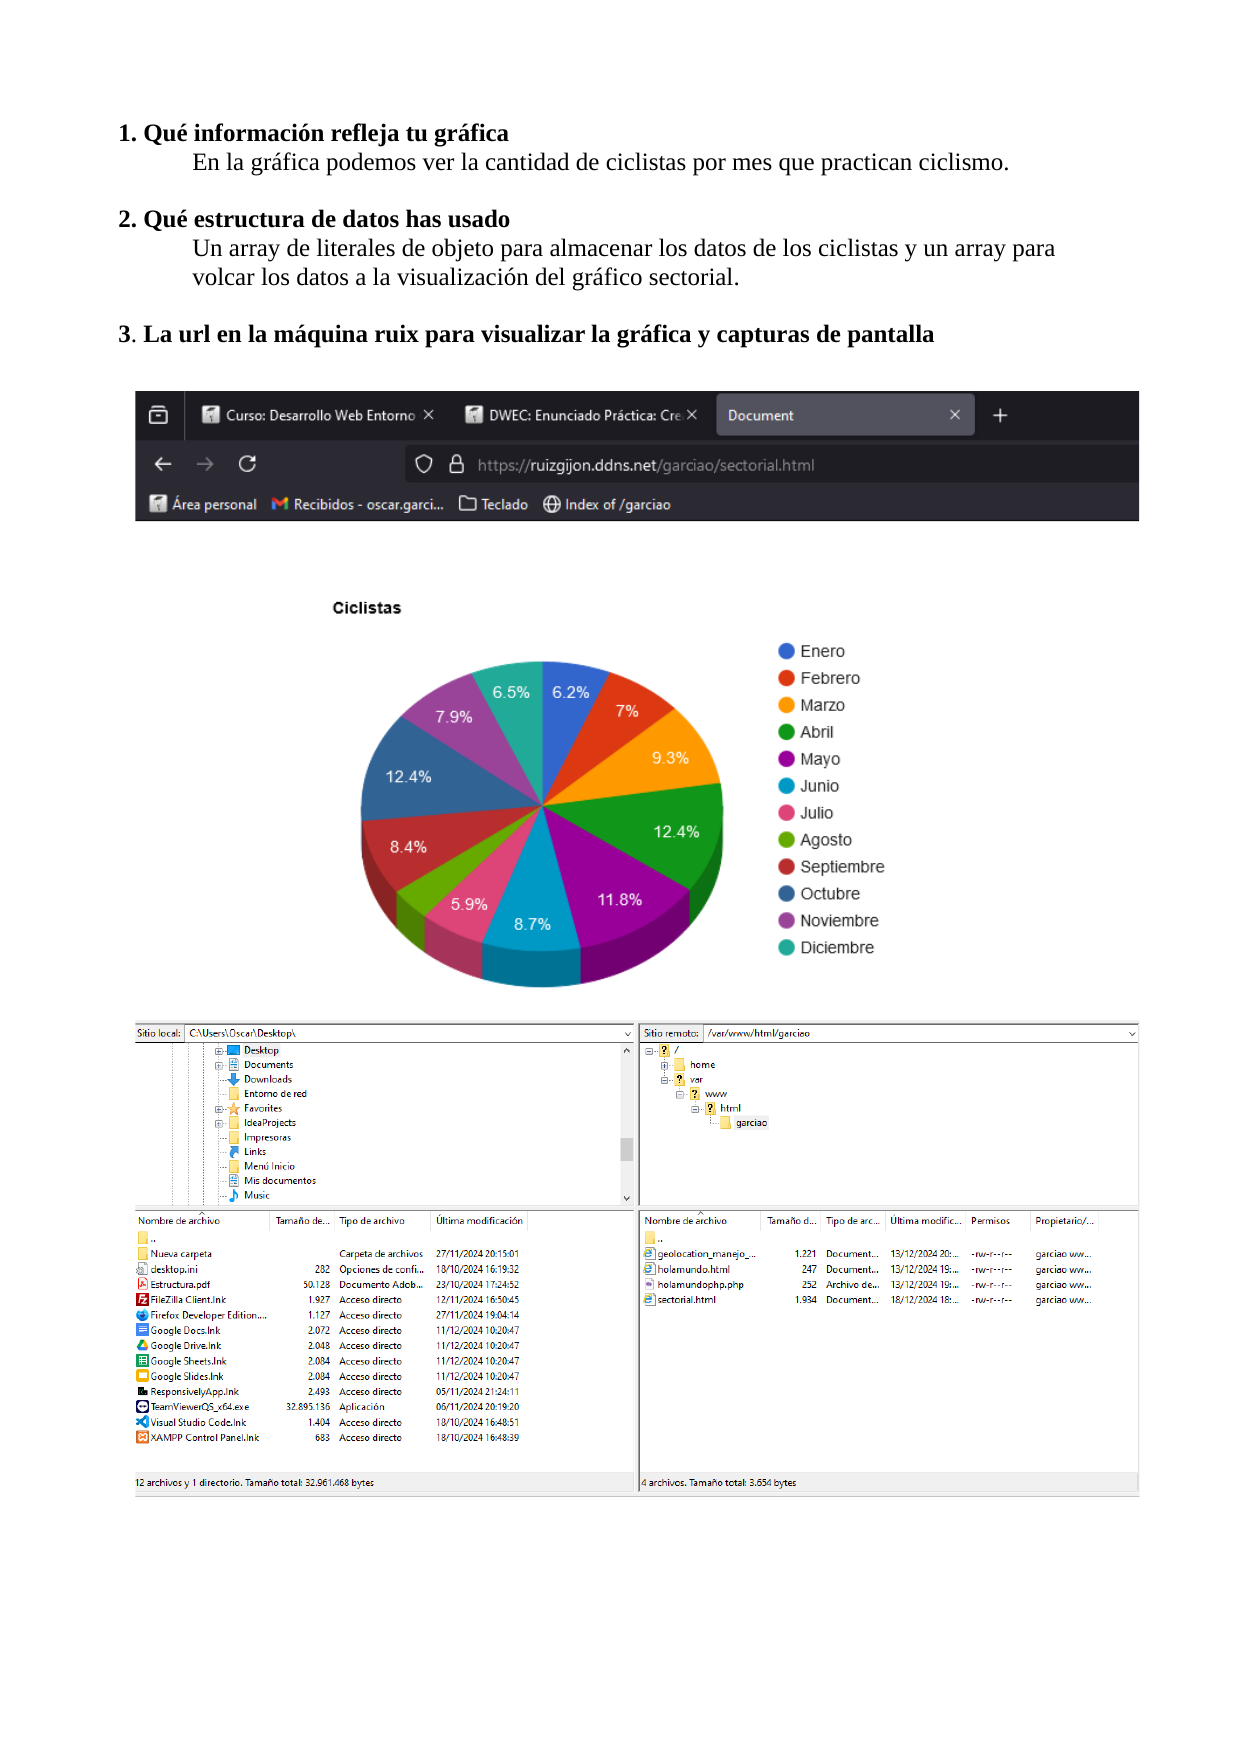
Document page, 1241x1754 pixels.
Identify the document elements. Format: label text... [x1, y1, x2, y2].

text En la gráfica podemos ver la cantidad de ciclistas por mes que practican ciclismo. [118, 147, 1122, 176]
text 2. Qué estructura de datos has usado [118, 204, 1122, 233]
text Un array de literales de objeto para almacenar los datos de los ciclistas y un array para volcar los datos a la visualización del gráfico sectorial. [118, 233, 1122, 291]
text 1. Qué información refleja tu gráfica [118, 118, 1122, 147]
text 3. La url en la máquina ruix para visualizar la gráfica y capturas de pantalla [118, 319, 1122, 348]
picture [135, 391, 1140, 1497]
